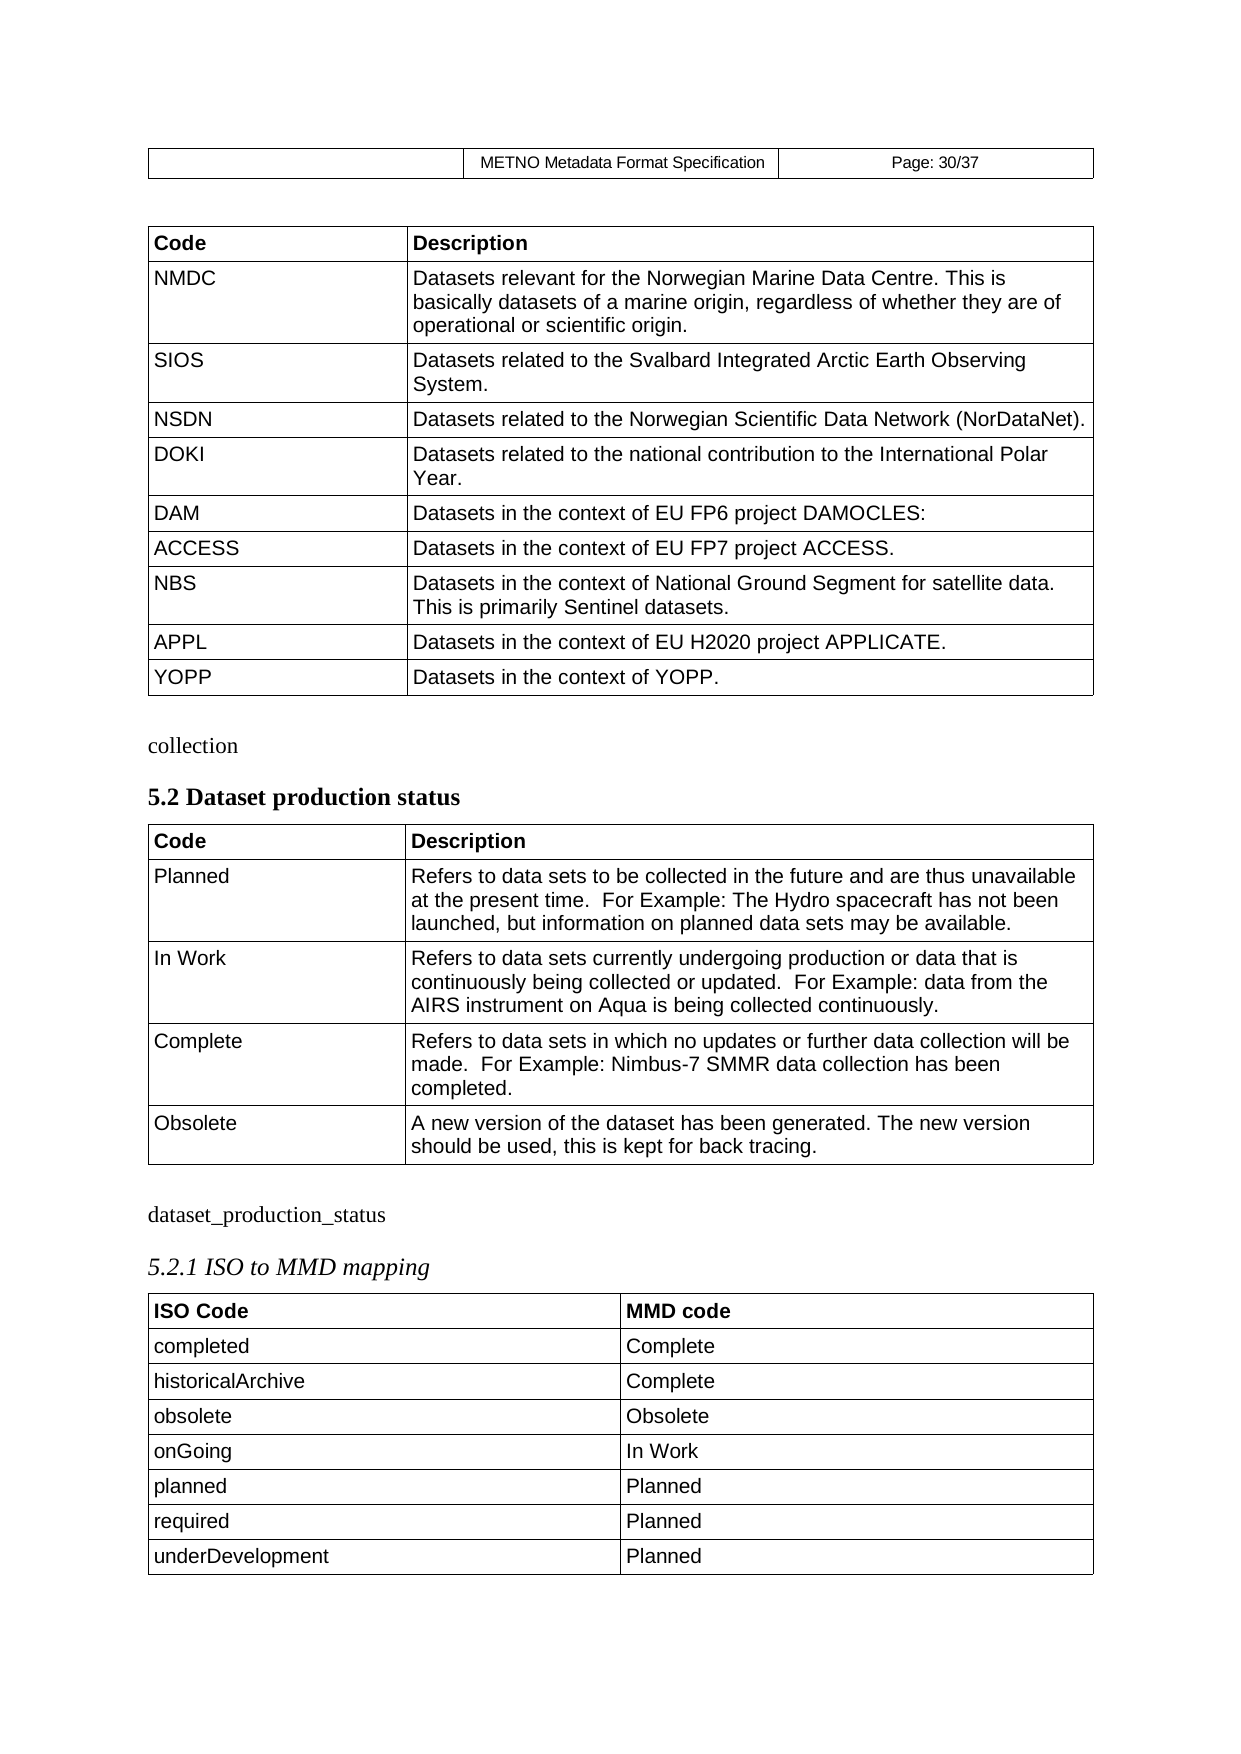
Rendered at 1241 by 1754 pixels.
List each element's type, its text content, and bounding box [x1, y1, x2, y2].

table_cell Datasets relevant for the Norwegian Marine Data Centre. This is basically datasets of a marine origin, regardless of whether they are of operational or scientific origin. [408, 262, 1093, 343]
table_header ISO Code [149, 1294, 620, 1328]
table_cell Obsolete [149, 1106, 405, 1164]
table_cell NMDC [149, 262, 407, 343]
table_cell obsolete [149, 1400, 620, 1434]
table_header Description [408, 227, 1093, 261]
table_cell A new version of the dataset has been generated. The new version should be used, this is kept for back tracing. [406, 1106, 1093, 1164]
table_cell Planned [621, 1470, 1093, 1504]
table_header Code [149, 825, 405, 859]
subtitle ISO to MMD mapping [148, 1253, 1093, 1281]
table_cell historicalArchive [149, 1364, 620, 1399]
table_cell planned [149, 1470, 620, 1504]
table_header Code [149, 227, 407, 261]
table_cell Datasets related to the Norwegian Scientific Data Network (NorDataNet). [408, 403, 1093, 437]
subtitle Dataset production status [148, 783, 1093, 811]
table_cell In Work [621, 1435, 1093, 1469]
table_cell SIOS [149, 344, 407, 402]
text dataset_production_status [148, 1202, 1093, 1228]
table_cell DAM [149, 496, 407, 531]
table_cell underDevelopment [149, 1540, 620, 1574]
table_cell Refers to data sets to be collected in the future and are thus unavailable at the present time. For Example: The Hydro spacecraft has not been launched, but information on planned data sets may be available. [406, 860, 1093, 941]
table_cell Datasets in the context of EU FP6 project DAMOCLES: [408, 496, 1093, 531]
table_cell Refers to data sets in which no updates or further data collection will be made. For Example: Nimbus-7 SMMR data collection has been completed. [406, 1024, 1093, 1105]
table_cell ACCESS [149, 532, 407, 566]
table_cell Complete [621, 1364, 1093, 1399]
table_cell Datasets in the context of National Ground Segment for satellite data. This is primarily Sentinel datasets. [408, 567, 1093, 624]
table_cell APPL [149, 625, 407, 659]
table_cell In Work [149, 942, 405, 1023]
table_cell Planned [149, 860, 405, 941]
table_cell required [149, 1505, 620, 1539]
text collection [148, 733, 1093, 758]
table_cell completed [149, 1329, 620, 1363]
table_cell DOKI [149, 438, 407, 495]
table_cell Datasets in the context of EU H2020 project APPLICATE. [408, 625, 1093, 659]
table_cell Datasets in the context of YOPP. [408, 660, 1093, 695]
table_cell Datasets in the context of EU FP7 project ACCESS. [408, 532, 1093, 566]
table_header Description [406, 825, 1093, 859]
table_cell Planned [621, 1540, 1093, 1574]
table_cell NSDN [149, 403, 407, 437]
table_header MMD code [621, 1294, 1093, 1328]
table_cell NBS [149, 567, 407, 624]
table_cell onGoing [149, 1435, 620, 1469]
table_cell Datasets related to the Svalbard Integrated Arctic Earth Observing System. [408, 344, 1093, 402]
table_cell YOPP [149, 660, 407, 695]
table_cell Obsolete [621, 1400, 1093, 1434]
table_cell Datasets related to the national contribution to the International Polar Year. [408, 438, 1093, 495]
table_cell Planned [621, 1505, 1093, 1539]
table_cell Complete [621, 1329, 1093, 1363]
table_cell Complete [149, 1024, 405, 1105]
table_cell Refers to data sets currently undergoing production or data that is continuously being collected or updated. For Example: data from the AIRS instrument on Aqua is being collected continuously. [406, 942, 1093, 1023]
